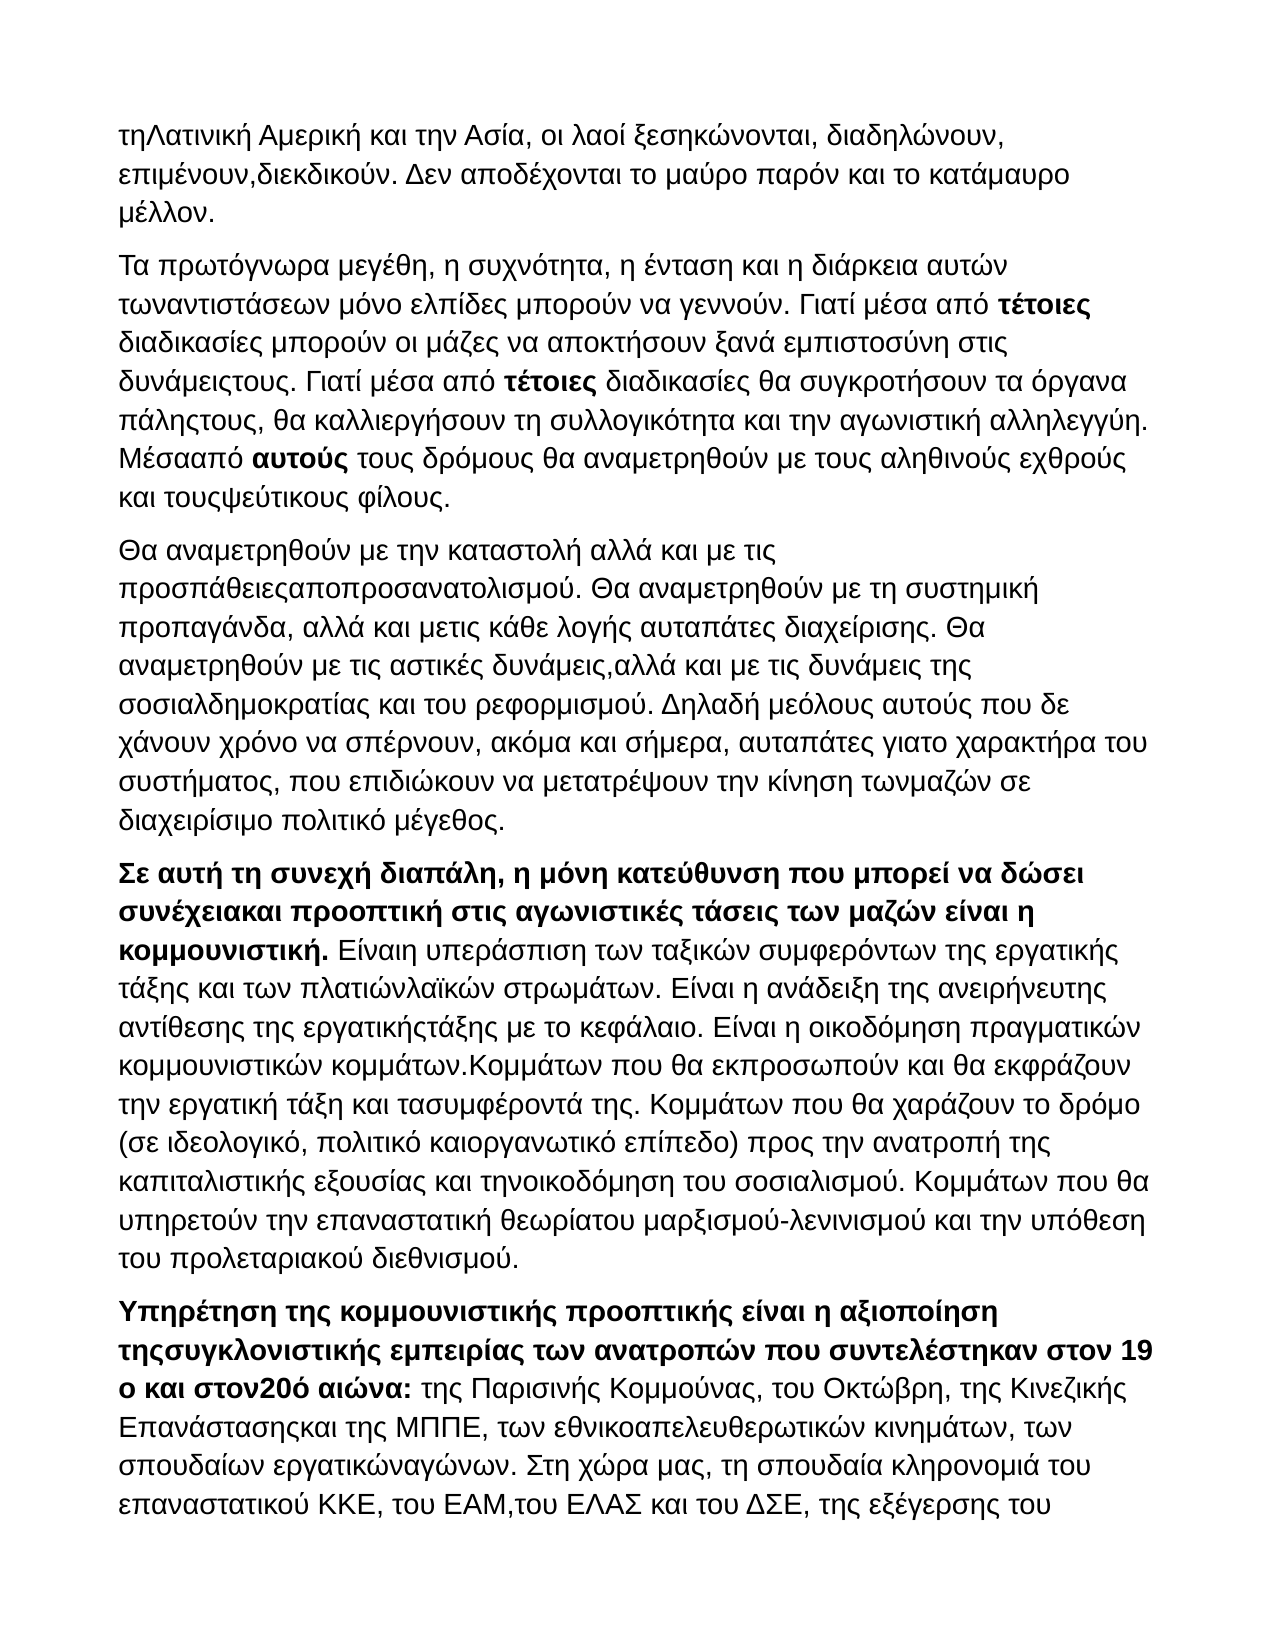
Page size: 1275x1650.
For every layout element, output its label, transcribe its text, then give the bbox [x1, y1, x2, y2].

text τηΛατινική Αμερική και την Ασία, οι λαοί ξεσηκώνονται, διαδηλώνουν, επιμένουν,διεκδικούν. Δεν αποδέχονται το μαύρο παρόν και το κατάμαυρο μέλλον. [118, 118, 1157, 229]
text Τα πρωτόγνωρα μεγέθη, η συχνότητα, η ένταση και η διάρκεια αυτών τωναντιστάσεων μόνο ελπίδες μπορούν να γεννούν. Γιατί μέσα από τέτοιες διαδικασίες μπορούν οι μάζες να αποκτήσουν ξανά εμπιστοσύνη στις δυνάμειςτους. Γιατί μέσα από τέτοιες διαδικασίες θα συγκροτήσουν τα όργανα πάληςτους, θα καλλιεργήσουν τη συλλογικότητα και την αγωνιστική αλληλεγγύη. Μέσααπό αυτούς τους δρόμους θα αναμετρηθούν με τους αληθινούς εχθρούς και τουςψεύτικους φίλους. [118, 248, 1157, 513]
text Θα αναμετρηθούν με την καταστολή αλλά και με τις προσπάθειεςαποπροσανατολισμού. Θα αναμετρηθούν με τη συστημική προπαγάνδα, αλλά και μετις κάθε λογής αυταπάτες διαχείρισης. Θα αναμετρηθούν με τις αστικές δυνάμεις,αλλά και με τις δυνάμεις της σοσιαλδημοκρατίας και του ρεφορμισμού. Δηλαδή μεόλους αυτούς που δε χάνουν χρόνο να σπέρνουν, ακόμα και σήμερα, αυταπάτες γιατο χαρακτήρα του συστήματος, που επιδιώκουν να μετατρέψουν την κίνηση τωνμαζών σε διαχειρίσιμο πολιτικό μέγεθος. [118, 533, 1157, 836]
text Σε αυτή τη συνεχή διαπάλη, η μόνη κατεύθυνση που μπορεί να δώσει συνέχειακαι προοπτική στις αγωνιστικές τάσεις των μαζών είναι η κομμουνιστική. Είναιη υπεράσπιση των ταξικών συμφερόντων της εργατικής τάξης και των πλατιώνλαϊκών στρωμάτων. Είναι η ανάδειξη της ανειρήνευτης αντίθεσης της εργατικήςτάξης με το κεφάλαιο. Είναι η οικοδόμηση πραγματικών κομμουνιστικών κομμάτων.Κομμάτων που θα εκπροσωπούν και θα εκφράζουν την εργατική τάξη και τασυμφέροντά της. Κομμάτων που θα χαράζουν το δρόμο (σε ιδεολογικό, πολιτικό καιοργανωτικό επίπεδο) προς την ανατροπή της καπιταλιστικής εξουσίας και τηνοικοδόμηση του σοσιαλισμού. Κομμάτων που θα υπηρετούν την επαναστατική θεωρίατου μαρξισμού-λενινισμού και την υπόθεση του προλεταριακού διεθνισμού. [118, 856, 1157, 1274]
text Υπηρέτηση της κομμουνιστικής προοπτικής είναι η αξιοποίηση τηςσυγκλονιστικής εμπειρίας των ανατροπών που συντελέστηκαν στον 19 ο και στον20ό αιώνα: της Παρισινής Κομμούνας, του Οκτώβρη, της Κινεζικής Επανάστασηςκαι της ΜΠΠΕ, των εθνικοαπελευθερωτικών κινημάτων, των σπουδαίων εργατικώναγώνων. Στη χώρα μας, τη σπουδαία κληρονομιά του επαναστατικού ΚΚΕ, του ΕΑΜ,του ΕΛΑΣ και του ΔΣΕ, της εξέγερσης του [118, 1294, 1157, 1520]
